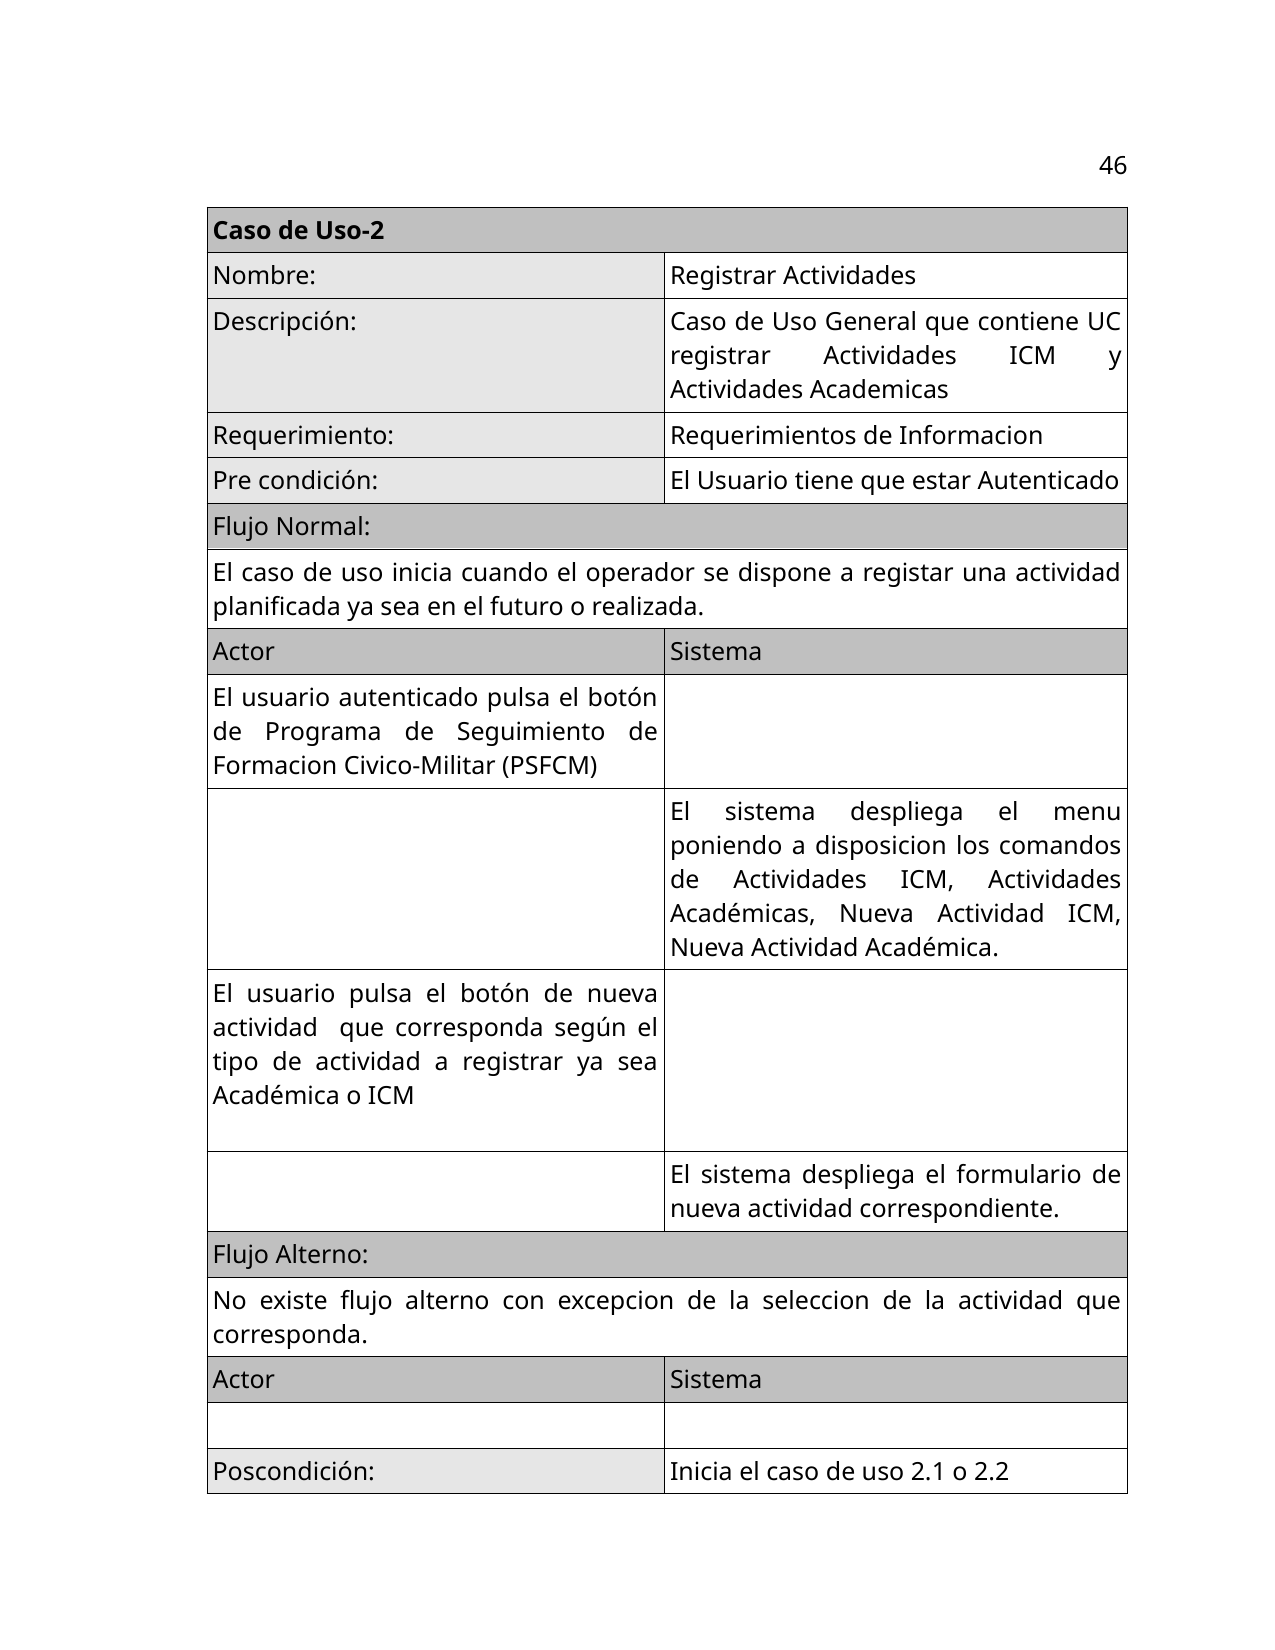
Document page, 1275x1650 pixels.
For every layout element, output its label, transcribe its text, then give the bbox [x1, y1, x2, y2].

table_cell Flujo Alterno: [208, 1232, 1127, 1277]
table_cell No existe flujo alterno con excepcion de la seleccion de la actividad que corresponda. [208, 1278, 1127, 1356]
table_cell Pre condición: [208, 458, 664, 503]
table_cell [665, 1403, 1127, 1447]
table_cell El usuario autenticado pulsa el botón de Programa de Seguimiento de Formacion Civico-Militar (PSFCM) [208, 675, 664, 787]
table_cell Inicia el caso de uso 2.1 o 2.2 [665, 1449, 1127, 1493]
table_cell Sistema [665, 1357, 1127, 1402]
table_cell [208, 1152, 664, 1231]
table_cell El usuario pulsa el botón de nueva actividad que corresponda según el tipo de actividad a registrar ya sea Académica o ICM [208, 970, 664, 1151]
table_cell El sistema despliega el formulario de nueva actividad correspondiente. [665, 1152, 1127, 1231]
table_cell Poscondición: [208, 1449, 664, 1493]
table_cell [665, 675, 1127, 787]
table_cell El sistema despliega el menu poniendo a disposicion los comandos de Actividades ICM, Actividades Académicas, Nueva Actividad ICM, Nueva Actividad Académica. [665, 789, 1127, 969]
table_cell El Usuario tiene que estar Autenticado [665, 458, 1127, 503]
table_cell [208, 1403, 664, 1447]
table_header Caso de Uso-2 [208, 208, 1127, 252]
table_cell Flujo Normal: [208, 504, 1127, 548]
table_cell Sistema [665, 629, 1127, 674]
table_cell [208, 789, 664, 969]
table_cell El caso de uso inicia cuando el operador se dispone a registar una actividad planificada ya sea en el futuro o realizada. [208, 550, 1127, 628]
table_cell Nombre: [208, 253, 664, 298]
table_cell [665, 970, 1127, 1151]
table_cell Caso de Uso General que contiene UC registrar Actividades ICM y Actividades Academicas [665, 299, 1127, 412]
table_cell Requerimientos de Informacion [665, 413, 1127, 457]
table_cell Actor [208, 629, 664, 674]
table_cell Actor [208, 1357, 664, 1402]
table_cell Registrar Actividades [665, 253, 1127, 298]
table_cell Requerimiento: [208, 413, 664, 457]
table_cell Descripción: [208, 299, 664, 412]
